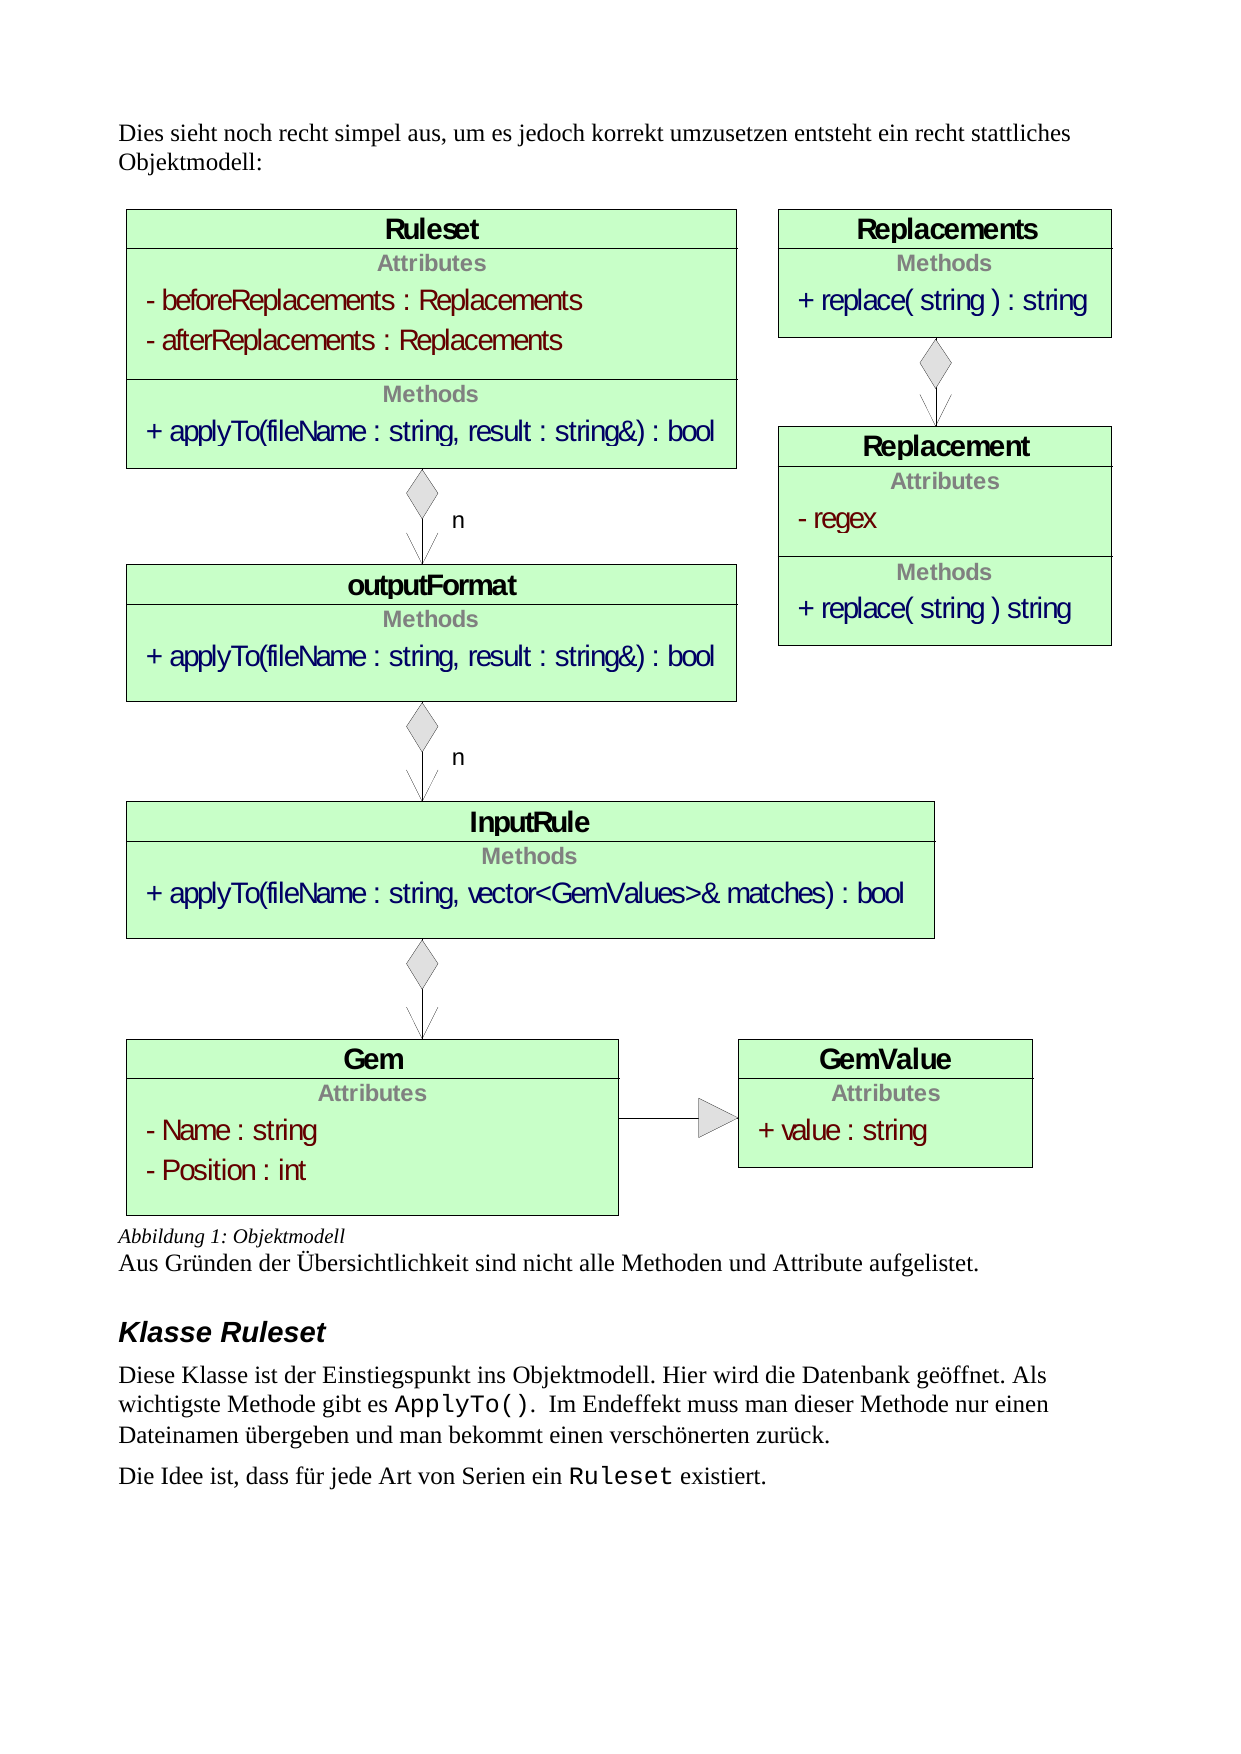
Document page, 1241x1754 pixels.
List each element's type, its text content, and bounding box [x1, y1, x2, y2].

subtitle Klasse Ruleset [118, 1314, 1122, 1348]
text Diese Klasse ist der Einstiegspunkt ins Objektmodell. Hier wird die Datenbank geöffnet. Als wichtigste Methode gibt es ApplyTo(). Im Endeffekt muss man dieser Methode nur einen Dateinamen übergeben und man bekommt einen verschönerten zurück. [118, 1361, 1122, 1449]
text Aus Gründen der Übersichtlichkeit sind nicht alle Methoden und Attribute aufgelistet. [118, 1248, 1122, 1277]
text [118, 188, 1122, 201]
text Abbildung 1: Objektmodell [118, 201, 1122, 1248]
text Dies sieht noch recht simpel aus, um es jedoch korrekt umzusetzen entsteht ein recht stattliches Objektmodell: [118, 118, 1122, 176]
text Die Idee ist, dass für jede Art von Serien ein Ruleset existiert. [118, 1461, 1122, 1492]
